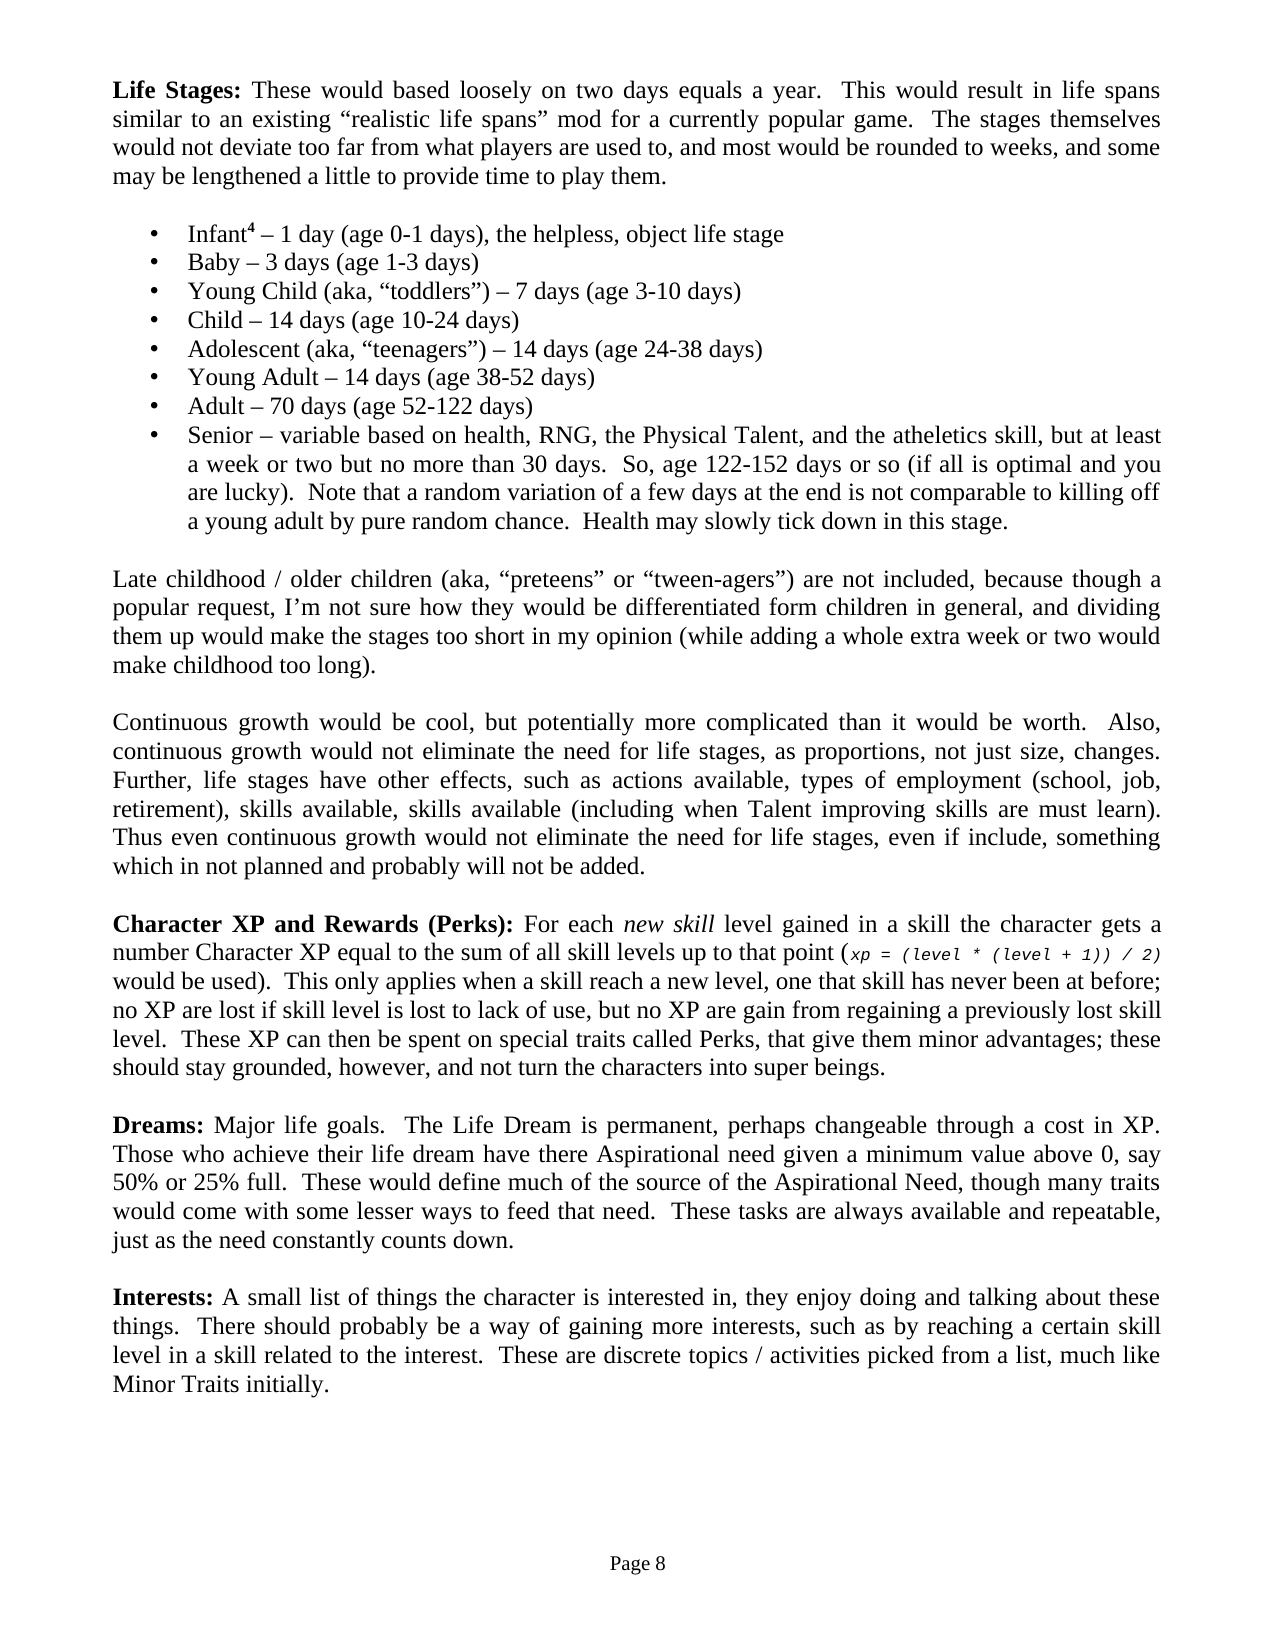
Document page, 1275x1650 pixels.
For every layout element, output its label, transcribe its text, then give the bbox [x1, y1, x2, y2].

text Character XP and Rewards (Perks): For each new skill level gained in a skill the character gets a number Character XP equal to the sum of all skill levels up to that point (xp = (level * (level + 1)) / 2) would be used). This only applies when a skill reach a new level, one that skill has never been at before; no XP are lost if skill level is lost to lack of use, but no XP are gain from regaining a previously lost skill level. These XP can then be spent on special traits called Perks, that give them minor advantages; these should stay grounded, however, and not turn the characters into super beings. [112, 909, 1162, 1081]
text Interests: A small list of things the character is interested in, they enjoy doing and talking about these things. There should probably be a way of gaining more interests, such as by reaching a certain skill level in a skill related to the interest. These are discrete topics / activities picked from a list, much like Minor Traits initially. [112, 1282, 1162, 1397]
list Infant4 – 1 day (age 0-1 days), the helpless, object life stage [150, 219, 1162, 247]
list Adolescent (aka, “teenagers”) – 14 days (age 24-38 days) [150, 334, 1162, 362]
list Baby – 3 days (age 1-3 days) [150, 247, 1162, 276]
list Young Child (aka, “toddlers”) – 7 days (age 3-10 days) [150, 276, 1162, 305]
list Senior – variable based on health, RNG, the Physical Talent, and the atheletics skill, but at least a week or two but no more than 30 days. So, age 122-152 days or so (if all is optimal and you are lucky). Note that a random variation of a few days at the end is not comparable to killing off a young adult by pure random chance. Health may slowly tick down in this stage. [150, 420, 1162, 535]
text Life Stages: These would based loosely on two days equals a year. This would result in life spans similar to an existing “realistic life spans” mod for a currently popular game. The stages themselves would not deviate too far from what players are used to, and most would be rounded to weeks, and some may be lengthened a little to provide time to play them. [112, 75, 1162, 190]
list Adult – 70 days (age 52-122 days) [150, 391, 1162, 420]
list Young Adult – 14 days (age 38-52 days) [150, 362, 1162, 391]
text Continuous growth would be cool, but potentially more complicated than it would be worth. Also, continuous growth would not eliminate the need for life stages, as proportions, not just size, changes. Further, life stages have other effects, such as actions available, types of employment (school, job, retirement), skills available, skills available (including when Talent improving skills are must learn). Thus even continuous growth would not eliminate the need for life stages, even if include, something which in not planned and probably will not be added. [112, 707, 1162, 880]
text Late childhood / older children (aka, “preteens” or “tween-agers”) are not included, because though a popular request, I’m not sure how they would be differentiated form children in general, and dividing them up would make the stages too short in my opinion (while adding a whole extra week or two would make childhood too long). [112, 564, 1162, 679]
list Child – 14 days (age 10-24 days) [150, 305, 1162, 334]
text Dreams: Major life goals. The Life Dream is permanent, perhaps changeable through a cost in XP. Those who achieve their life dream have there Aspirational need given a minimum value above 0, say 50% or 25% full. These would define much of the source of the Aspirational Need, though many traits would come with some lesser ways to feed that need. These tasks are always available and repeatable, just as the need constantly counts down. [112, 1110, 1162, 1254]
